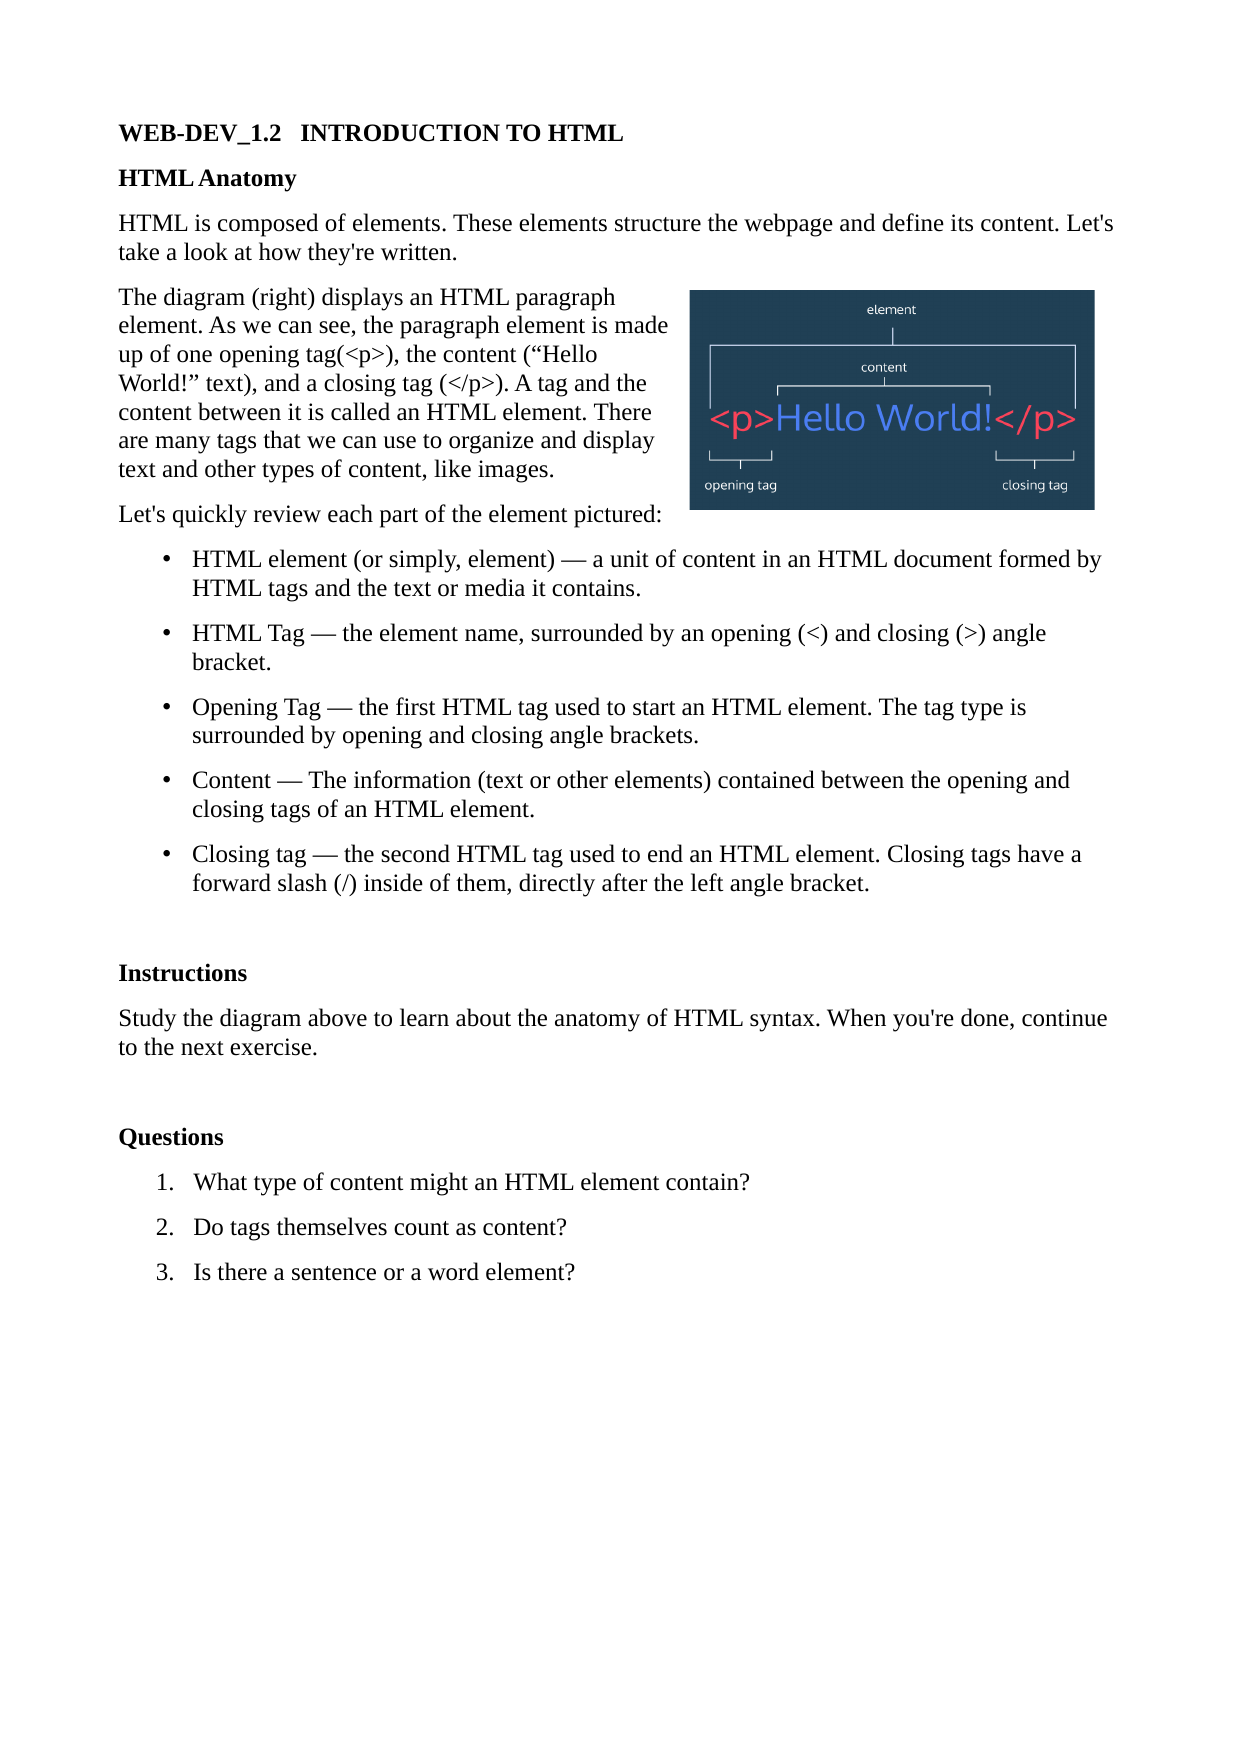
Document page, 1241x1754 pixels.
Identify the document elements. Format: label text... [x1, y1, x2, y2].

text HTML is composed of elements. These elements structure the webpage and define its content. Let's take a look at how they're written. [118, 208, 1122, 266]
subtitle HTML Anatomy [118, 163, 1122, 192]
text Questions [118, 1122, 1122, 1151]
list Do tags themselves count as content? [156, 1212, 1122, 1241]
text Instructions [118, 958, 1122, 987]
list Content — The information (text or other elements) contained between the opening and closing tags of an HTML element. [162, 766, 1122, 823]
text Study the diagram above to learn about the anatomy of HTML syntax. When you're done, continue to the next exercise. [118, 1003, 1122, 1061]
text WEB-DEV_1.2 INTRODUCTION TO HTML [118, 118, 1122, 147]
list Opening Tag — the first HTML tag used to start an HTML element. The tag type is surrounded by opening and closing angle brackets. [162, 692, 1122, 749]
text The diagram (right) displays an HTML paragraph element. As we can see, the paragraph element is made up of one opening tag(<p>), the content (“Hello World!” text), and a closing tag (</p>). A tag and the content between it is called an HTML element. There are many tags that we can use to organize and display text and other types of content, like images. [118, 275, 1122, 524]
list What type of content might an HTML element contain? [156, 1167, 1122, 1196]
text Let's quickly review each part of the element pictured: [118, 499, 1122, 528]
picture [689, 290, 1095, 510]
list HTML element (or simply, element) — a unit of content in an HTML document formed by HTML tags and the text or media it contains. [162, 544, 1122, 602]
list Is there a sentence or a word element? [156, 1257, 1122, 1286]
list HTML Tag — the element name, surrounded by an opening (<) and closing (>) angle bracket. [162, 618, 1122, 676]
list Closing tag — the second HTML tag used to end an HTML element. Closing tags have a forward slash (/) inside of them, directly after the left angle bracket. [162, 839, 1122, 897]
